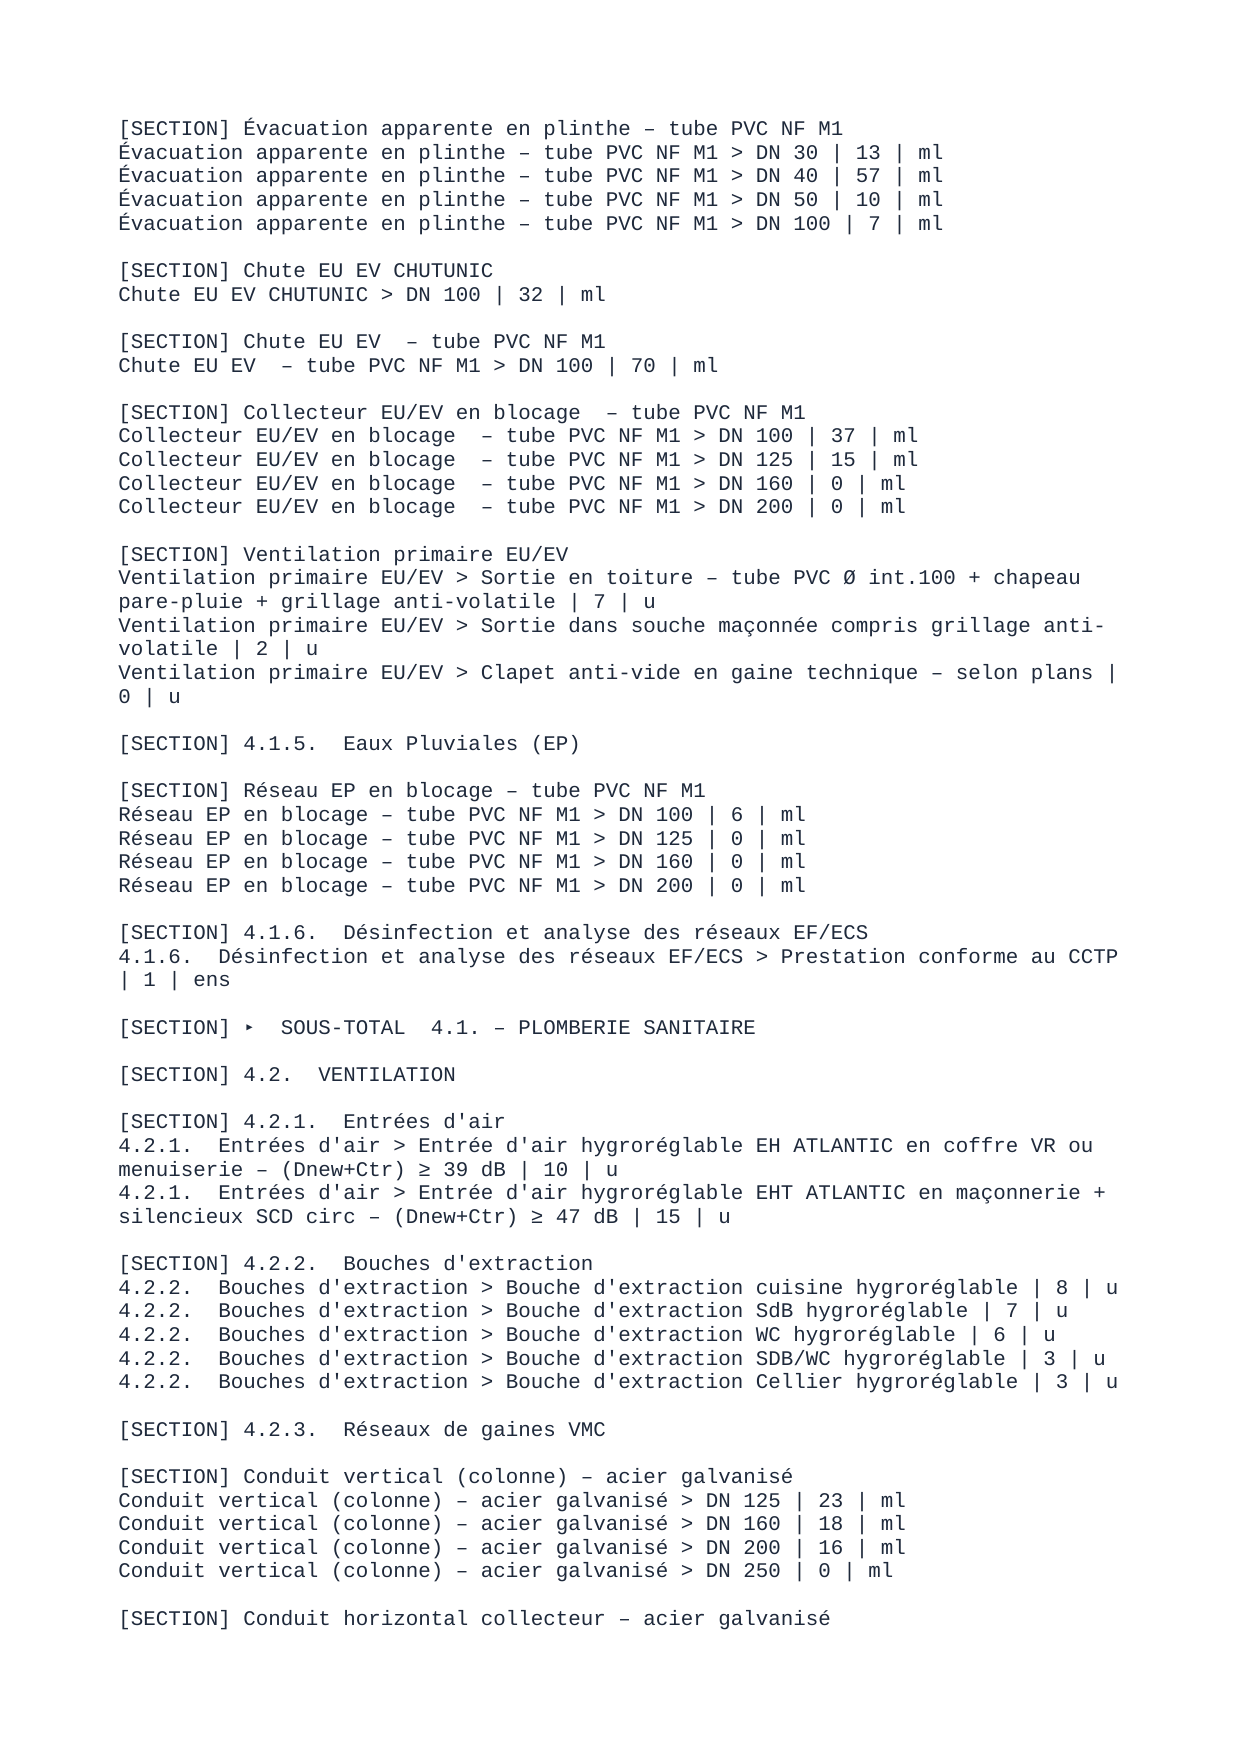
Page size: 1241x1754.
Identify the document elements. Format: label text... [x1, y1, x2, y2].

text Conduit vertical (colonne) – acier galvanisé > DN 250 | 0 | ml [118, 1561, 1122, 1584]
text Ventilation primaire EU/EV > Sortie dans souche maçonnée compris grillage anti-volatile | 2 | u [118, 615, 1122, 662]
text Évacuation apparente en plinthe – tube PVC NF M1 > DN 50 | 10 | ml [118, 189, 1122, 213]
text 4.2.2. Bouches d'extraction > Bouche d'extraction cuisine hygroréglable | 8 | u [118, 1277, 1122, 1300]
text 4.2.2. Bouches d'extraction > Bouche d'extraction WC hygroréglable | 6 | u [118, 1324, 1122, 1348]
text [SECTION] Ventilation primaire EU/EV [118, 544, 1122, 567]
text Évacuation apparente en plinthe – tube PVC NF M1 > DN 100 | 7 | ml [118, 213, 1122, 236]
text 4.2.2. Bouches d'extraction > Bouche d'extraction Cellier hygroréglable | 3 | u [118, 1371, 1122, 1395]
text Réseau EP en blocage – tube PVC NF M1 > DN 100 | 6 | ml [118, 804, 1122, 827]
text 4.2.2. Bouches d'extraction > Bouche d'extraction SDB/WC hygroréglable | 3 | u [118, 1348, 1122, 1371]
text Collecteur EU/EV en blocage – tube PVC NF M1 > DN 125 | 15 | ml [118, 449, 1122, 473]
text [SECTION] Conduit vertical (colonne) – acier galvanisé [118, 1466, 1122, 1489]
text Collecteur EU/EV en blocage – tube PVC NF M1 > DN 160 | 0 | ml [118, 473, 1122, 496]
text [SECTION] Chute EU EV – tube PVC NF M1 [118, 331, 1122, 354]
text [SECTION] Chute EU EV CHUTUNIC [118, 260, 1122, 284]
text [SECTION] 4.2.1. Entrées d'air [118, 1111, 1122, 1135]
text 4.2.2. Bouches d'extraction > Bouche d'extraction SdB hygroréglable | 7 | u [118, 1300, 1122, 1324]
text [SECTION] ▸ SOUS-TOTAL 4.1. – PLOMBERIE SANITAIRE [118, 1017, 1122, 1040]
text [SECTION] 4.2.3. Réseaux de gaines VMC [118, 1419, 1122, 1442]
text Conduit vertical (colonne) – acier galvanisé > DN 160 | 18 | ml [118, 1513, 1122, 1537]
text 4.2.1. Entrées d'air > Entrée d'air hygroréglable EHT ATLANTIC en maçonnerie + silencieux SCD circ – (Dnew+Ctr) ≥ 47 dB | 15 | u [118, 1182, 1122, 1229]
text [SECTION] 4.1.5. Eaux Pluviales (EP) [118, 733, 1122, 757]
text [SECTION] 4.2.2. Bouches d'extraction [118, 1253, 1122, 1277]
text [SECTION] Collecteur EU/EV en blocage – tube PVC NF M1 [118, 402, 1122, 426]
text Réseau EP en blocage – tube PVC NF M1 > DN 200 | 0 | ml [118, 875, 1122, 898]
text Évacuation apparente en plinthe – tube PVC NF M1 > DN 40 | 57 | ml [118, 165, 1122, 189]
text Réseau EP en blocage – tube PVC NF M1 > DN 160 | 0 | ml [118, 851, 1122, 875]
text [SECTION] 4.2. VENTILATION [118, 1064, 1122, 1088]
text Collecteur EU/EV en blocage – tube PVC NF M1 > DN 100 | 37 | ml [118, 426, 1122, 449]
text [SECTION] Évacuation apparente en plinthe – tube PVC NF M1 [118, 118, 1122, 142]
text Conduit vertical (colonne) – acier galvanisé > DN 200 | 16 | ml [118, 1537, 1122, 1561]
text 4.1.6. Désinfection et analyse des réseaux EF/ECS > Prestation conforme au CCTP | 1 | ens [118, 946, 1122, 993]
text Conduit vertical (colonne) – acier galvanisé > DN 125 | 23 | ml [118, 1489, 1122, 1513]
text [SECTION] Réseau EP en blocage – tube PVC NF M1 [118, 780, 1122, 804]
text Chute EU EV – tube PVC NF M1 > DN 100 | 70 | ml [118, 354, 1122, 378]
text [SECTION] 4.1.6. Désinfection et analyse des réseaux EF/ECS [118, 922, 1122, 946]
text Collecteur EU/EV en blocage – tube PVC NF M1 > DN 200 | 0 | ml [118, 496, 1122, 520]
text Chute EU EV CHUTUNIC > DN 100 | 32 | ml [118, 284, 1122, 307]
text 4.2.1. Entrées d'air > Entrée d'air hygroréglable EH ATLANTIC en coffre VR ou menuiserie – (Dnew+Ctr) ≥ 39 dB | 10 | u [118, 1135, 1122, 1182]
text Ventilation primaire EU/EV > Clapet anti-vide en gaine technique – selon plans | 0 | u [118, 662, 1122, 709]
text Réseau EP en blocage – tube PVC NF M1 > DN 125 | 0 | ml [118, 827, 1122, 851]
text [SECTION] Conduit horizontal collecteur – acier galvanisé [118, 1608, 1122, 1631]
text Évacuation apparente en plinthe – tube PVC NF M1 > DN 30 | 13 | ml [118, 142, 1122, 165]
text Ventilation primaire EU/EV > Sortie en toiture – tube PVC Ø int.100 + chapeau pare-pluie + grillage anti-volatile | 7 | u [118, 567, 1122, 615]
